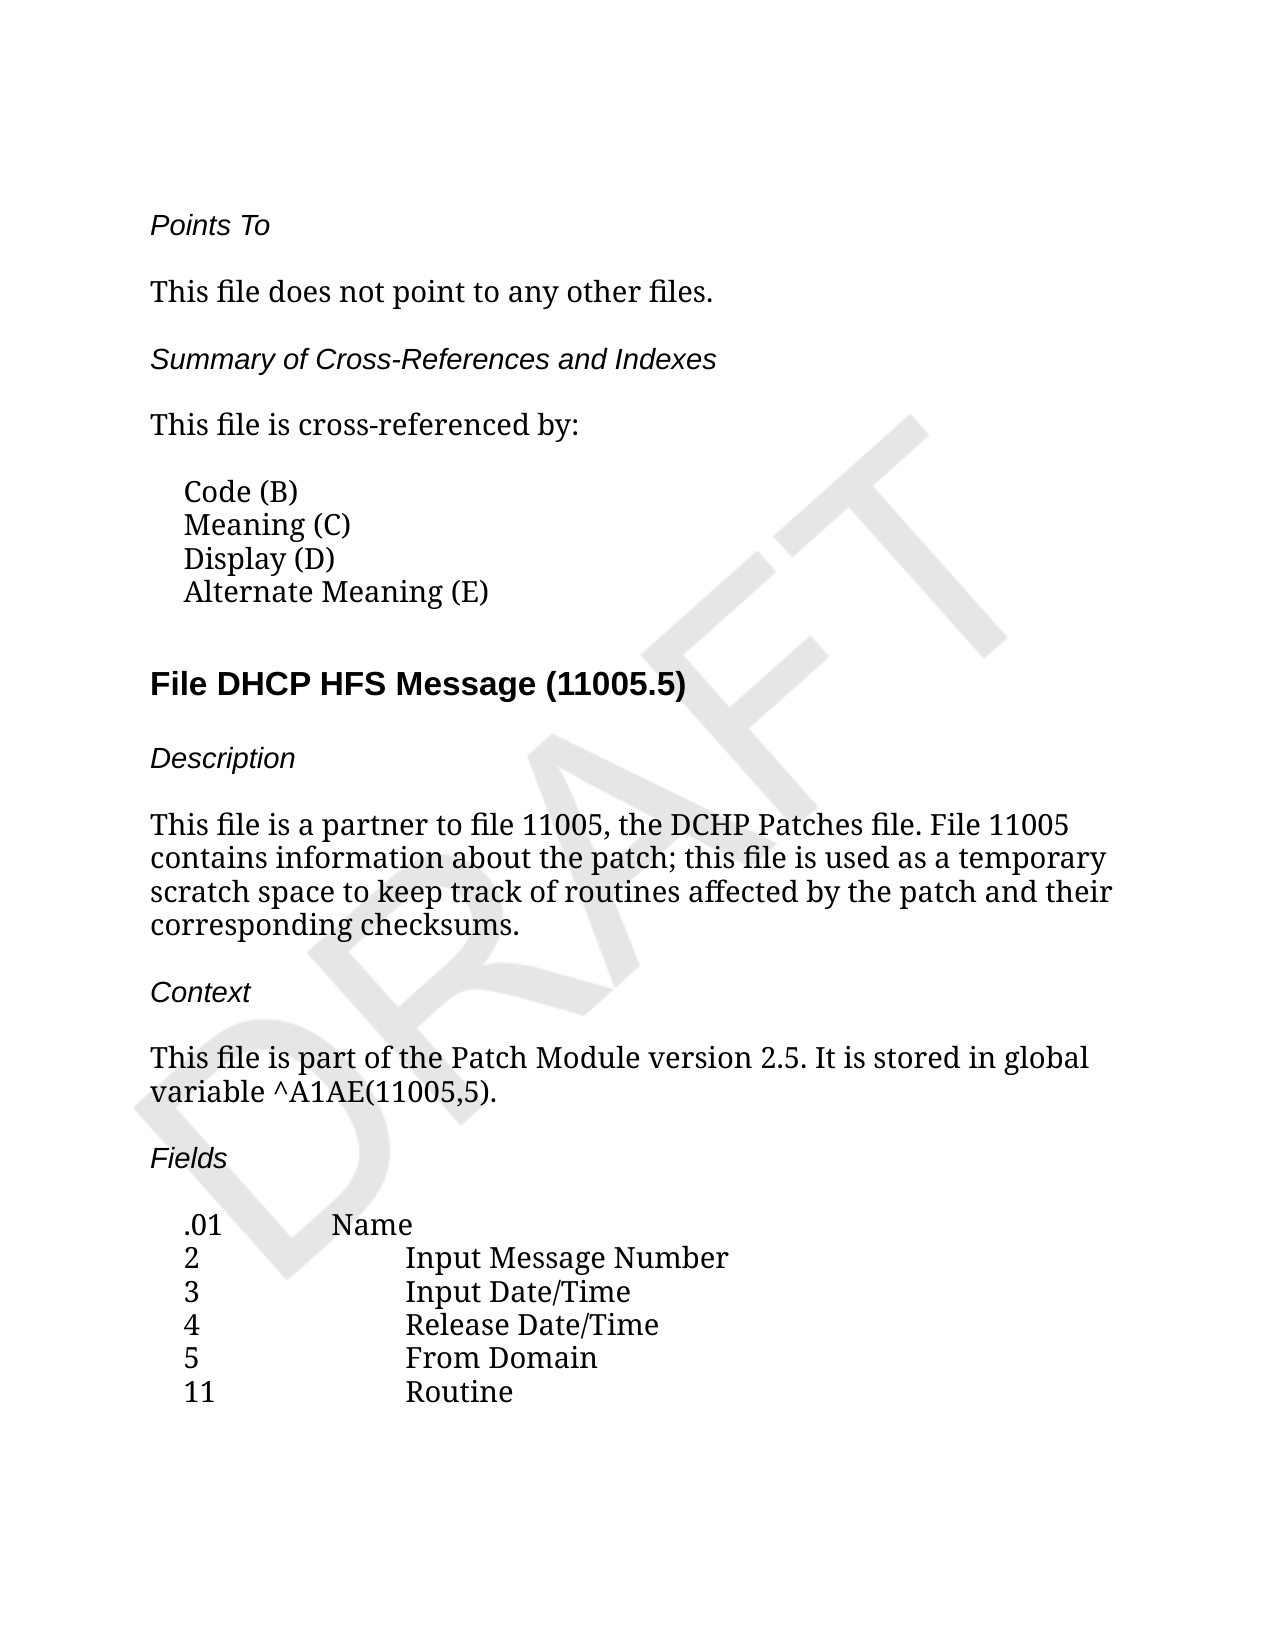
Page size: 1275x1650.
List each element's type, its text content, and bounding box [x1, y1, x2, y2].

subtitle Description [150, 742, 1125, 776]
list 11 Routine [183, 1376, 1125, 1409]
picture [237, 1109, 1038, 1142]
subtitle Summary of Cross-References and Indexes [150, 342, 1125, 376]
picture [237, 1009, 1038, 1042]
subtitle Points To [150, 209, 1125, 242]
list 3 Input Date/Time [183, 1276, 1125, 1309]
subtitle Context [150, 976, 1125, 1009]
picture [237, 1176, 1038, 1209]
text This file is a partner to file 11005, the DCHP Patches file. File 11005 contains information about the patch; this file is used as a temporary scratch space to keep track of routines affected by the patch and their corresponding checksums. [150, 809, 1125, 942]
text This file does not point to any other files. [150, 276, 1125, 309]
list Display (D) [183, 542, 1125, 576]
picture [237, 709, 1038, 742]
list Alternate Meaning (E) [183, 576, 1125, 609]
list 2 Input Message Number [183, 1242, 1125, 1276]
list 5 From Domain [183, 1342, 1125, 1376]
list .01 Name [183, 1209, 1125, 1242]
list Meaning (C) [183, 509, 1125, 542]
text This file is part of the Patch Module version 2.5. It is stored in global variable ^A1AE(11005,5). [150, 1042, 1125, 1109]
text This file is cross-referenced by: [150, 409, 1125, 442]
picture [237, 609, 1038, 642]
picture [237, 942, 1038, 976]
list 4 Release Date/Time [183, 1309, 1125, 1342]
picture [237, 442, 1038, 476]
subtitle Fields [150, 1142, 1125, 1176]
picture [237, 776, 1038, 809]
list Code (B) [183, 476, 1125, 509]
subtitle File DHCP HFS Message (11005.5) [150, 642, 1125, 709]
